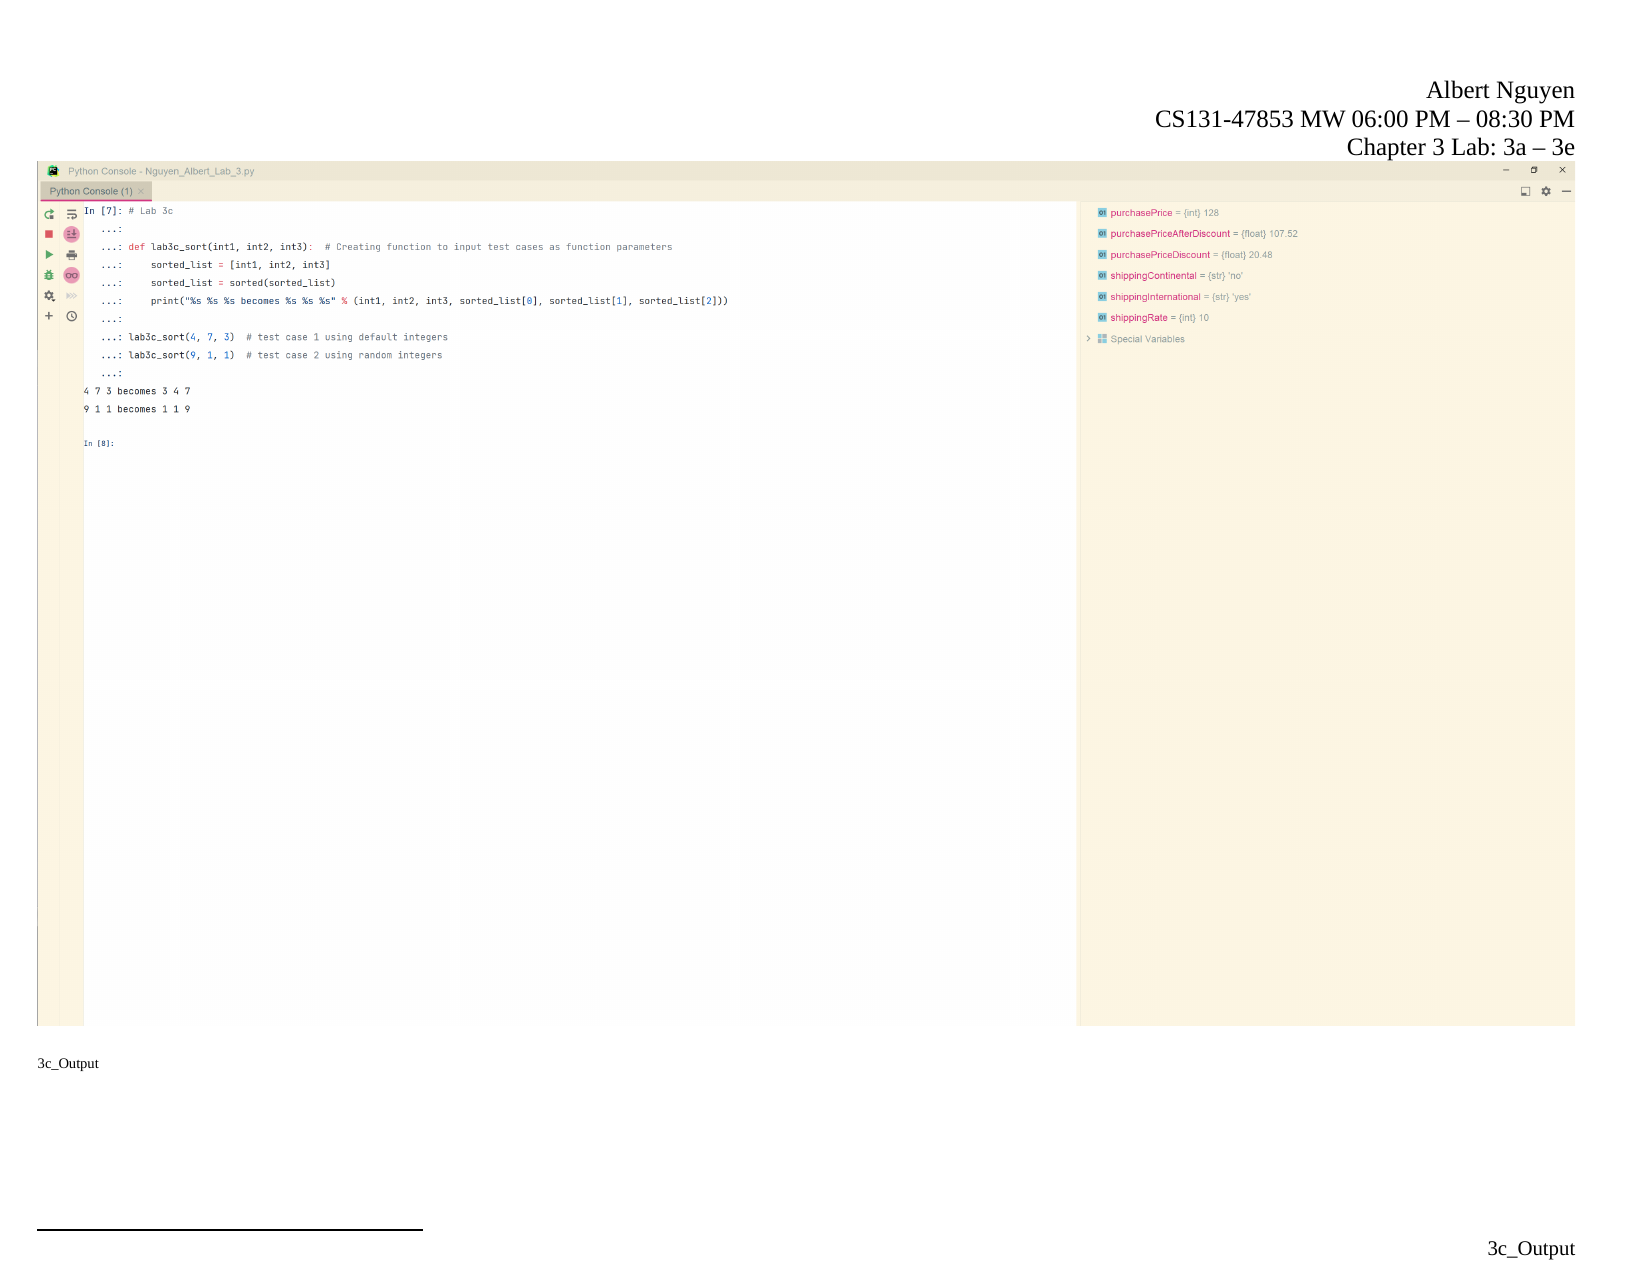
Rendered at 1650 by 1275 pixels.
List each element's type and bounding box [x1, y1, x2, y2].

picture [37, 161, 1575, 1026]
